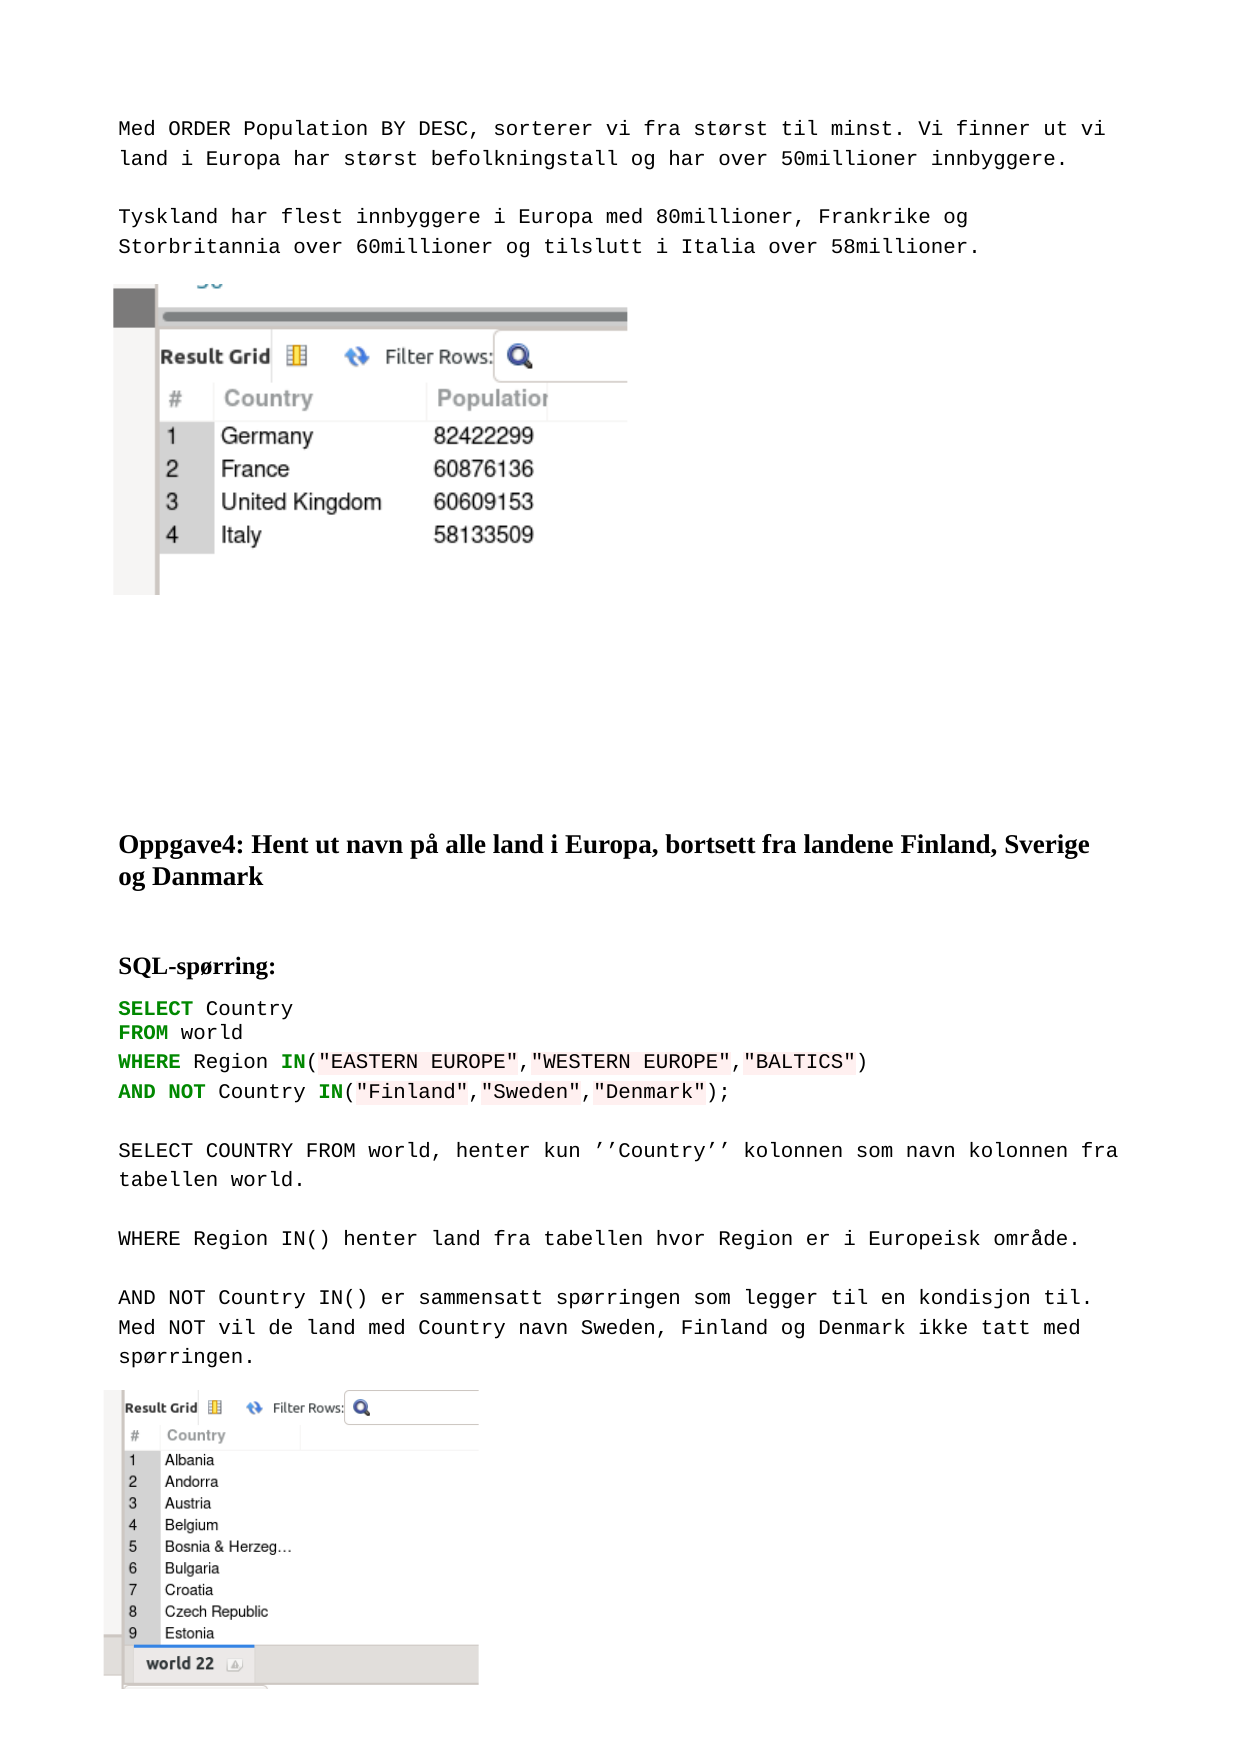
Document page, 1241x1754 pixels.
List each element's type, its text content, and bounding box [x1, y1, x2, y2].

text WHERE Region IN() henter land fra tabellen hvor Region er i Europeisk område. [118, 1228, 1122, 1252]
text WHERE Region IN("EASTERN EUROPE","WESTERN EUROPE","BALTICS") [118, 1052, 1122, 1075]
picture [103, 1390, 479, 1689]
text SQL-spørring: [118, 951, 1122, 979]
text AND NOT Country IN("Finland","Sweden","Denmark"); [118, 1081, 1122, 1105]
text Tyskland har flest innbyggere i Europa med 80millioner, Frankrike og Storbritannia over 60millioner og tilslutt i Italia over 58millioner. [118, 207, 1122, 260]
text AND NOT Country IN() er sammensatt spørringen som legger til en kondisjon til. Med NOT vil de land med Country navn Sweden, Finland og Denmark ikke tatt med spørringen. [118, 1287, 1122, 1370]
picture [113, 284, 628, 595]
subtitle Oppgave4: Hent ut navn på alle land i Europa, bortsett fra landene Finland, Sverige og Danmark [118, 828, 1122, 891]
text SELECT Country [118, 998, 1122, 1022]
text FROM world [118, 1022, 1122, 1046]
text SELECT COUNTRY FROM world, henter kun ’’Country’’ kolonnen som navn kolonnen fra tabellen world. [118, 1140, 1122, 1193]
text Med ORDER Population BY DESC, sorterer vi fra størst til minst. Vi finner ut vi land i Europa har størst befolkningstall og har over 50millioner innbyggere. [118, 118, 1122, 171]
